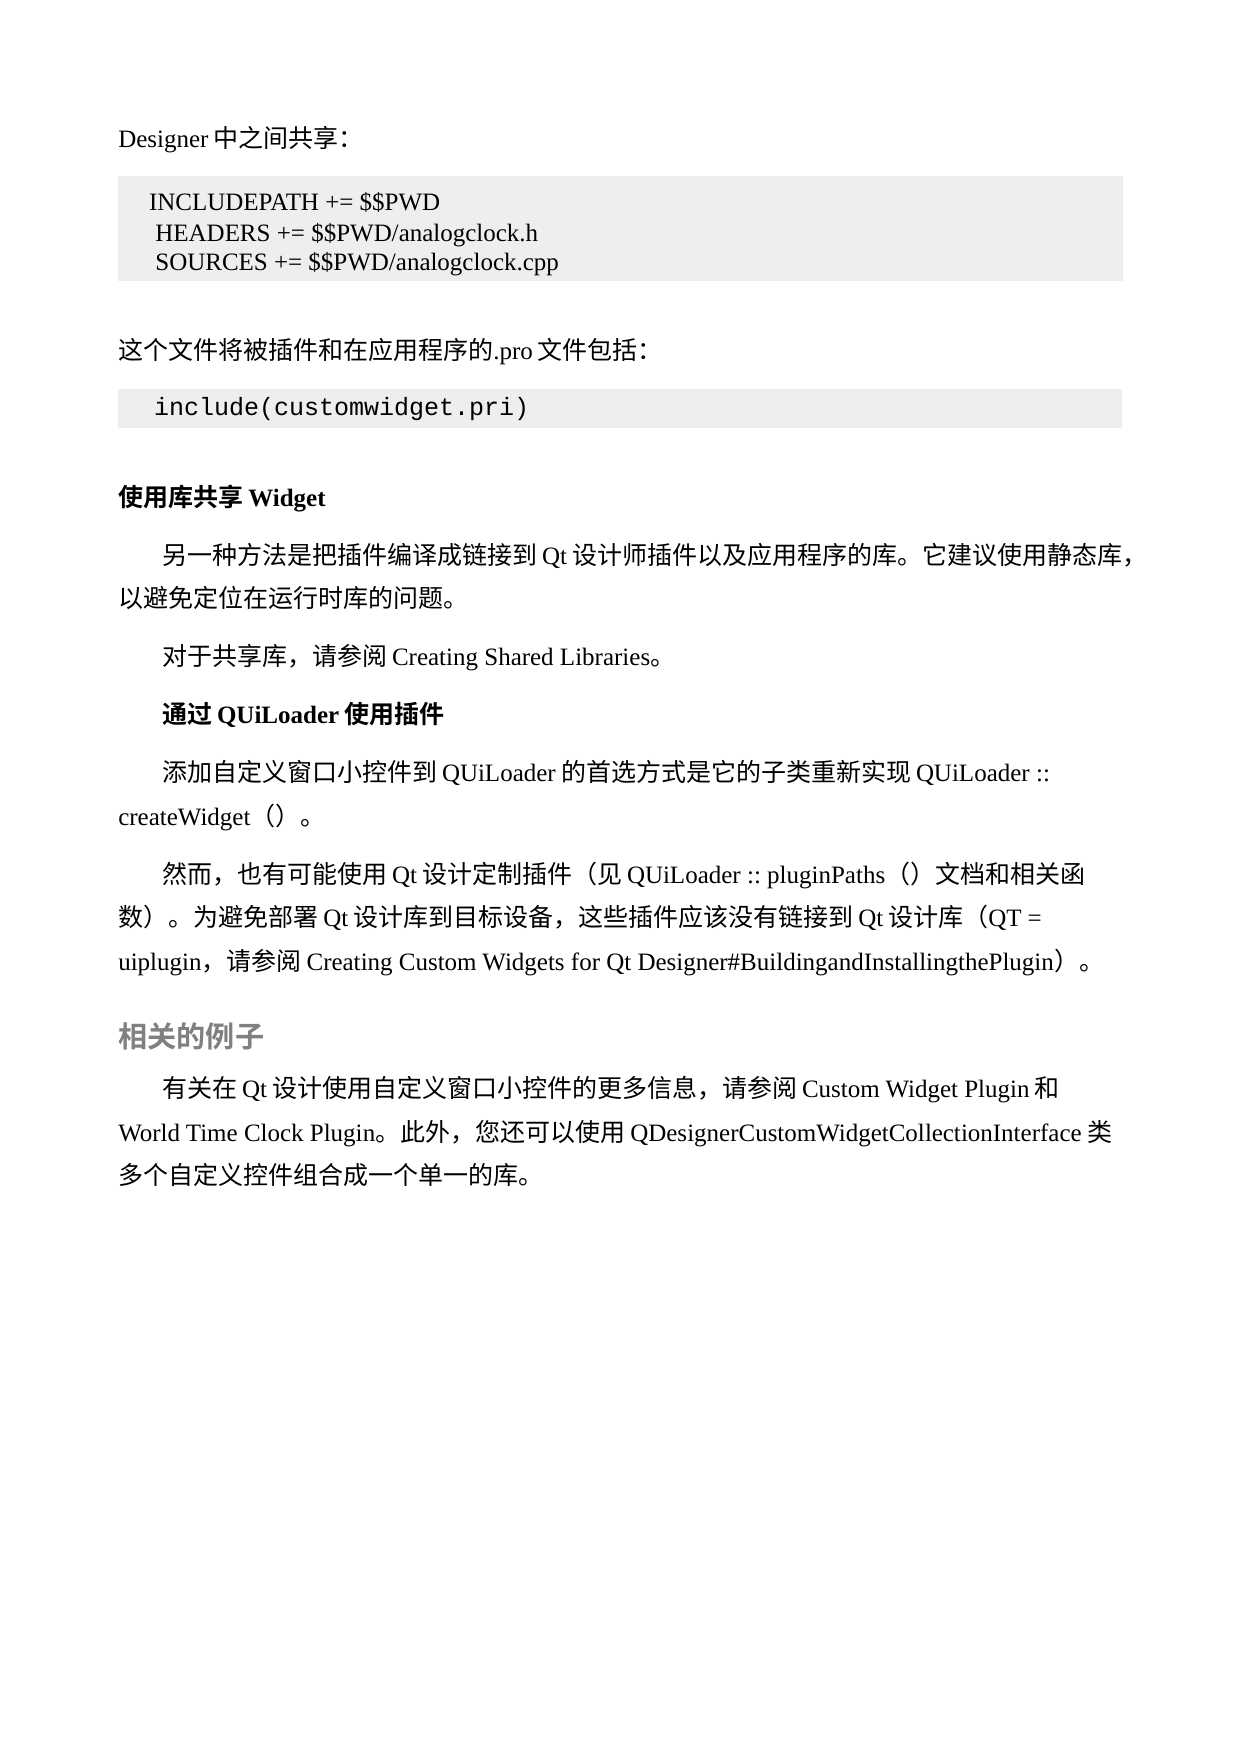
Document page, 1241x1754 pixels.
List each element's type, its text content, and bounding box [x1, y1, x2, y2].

text 这个文件将被插件和在应用程序的.pro文件包括： [118, 330, 1122, 367]
table_header INCLUDEPATH += $$PWD HEADERS += $$PWD/analogclock.h SOURCES += $$PWD/analogclock.cpp [118, 176, 1123, 281]
text 通过QUiLoader使用插件 [118, 695, 1122, 731]
text 添加自定义窗口小控件到QUiLoader的首选方式是它的子类重新实现QUiLoader :: createWidget（）。 [118, 753, 1122, 832]
text 使用库共享Widget [118, 477, 1122, 513]
text Designer中之间共享： [118, 118, 1122, 154]
text 然而，也有可能使用Qt设计定制插件（见QUiLoader :: pluginPaths（）文档和相关函数）。为避免部署Qt设计库到目标设备，这些插件应该没有链接到Qt设计库（QT = uiplugin，请参阅Creating Custom Widgets for Qt Designer#BuildingandInstallingthePlugin）。 [118, 854, 1122, 977]
text 有关在Qt设计使用自定义窗口小控件的更多信息，请参阅Custom Widget Plugin和World Time Clock Plugin。此外，您还可以使用QDesignerCustomWidgetCollectionInterface类多个自定义控件组合成一个单一的库。 [118, 1068, 1122, 1192]
text 对于共享库，请参阅Creating Shared Libraries。 [118, 637, 1122, 673]
table_header include(customwidget.pri) [118, 389, 1122, 428]
subtitle 相关的例子 [118, 1014, 1122, 1056]
text 另一种方法是把插件编译成链接到Qt设计师插件以及应用程序的库。它建议使用静态库，以避免定位在运行时库的问题。 [118, 535, 1122, 615]
